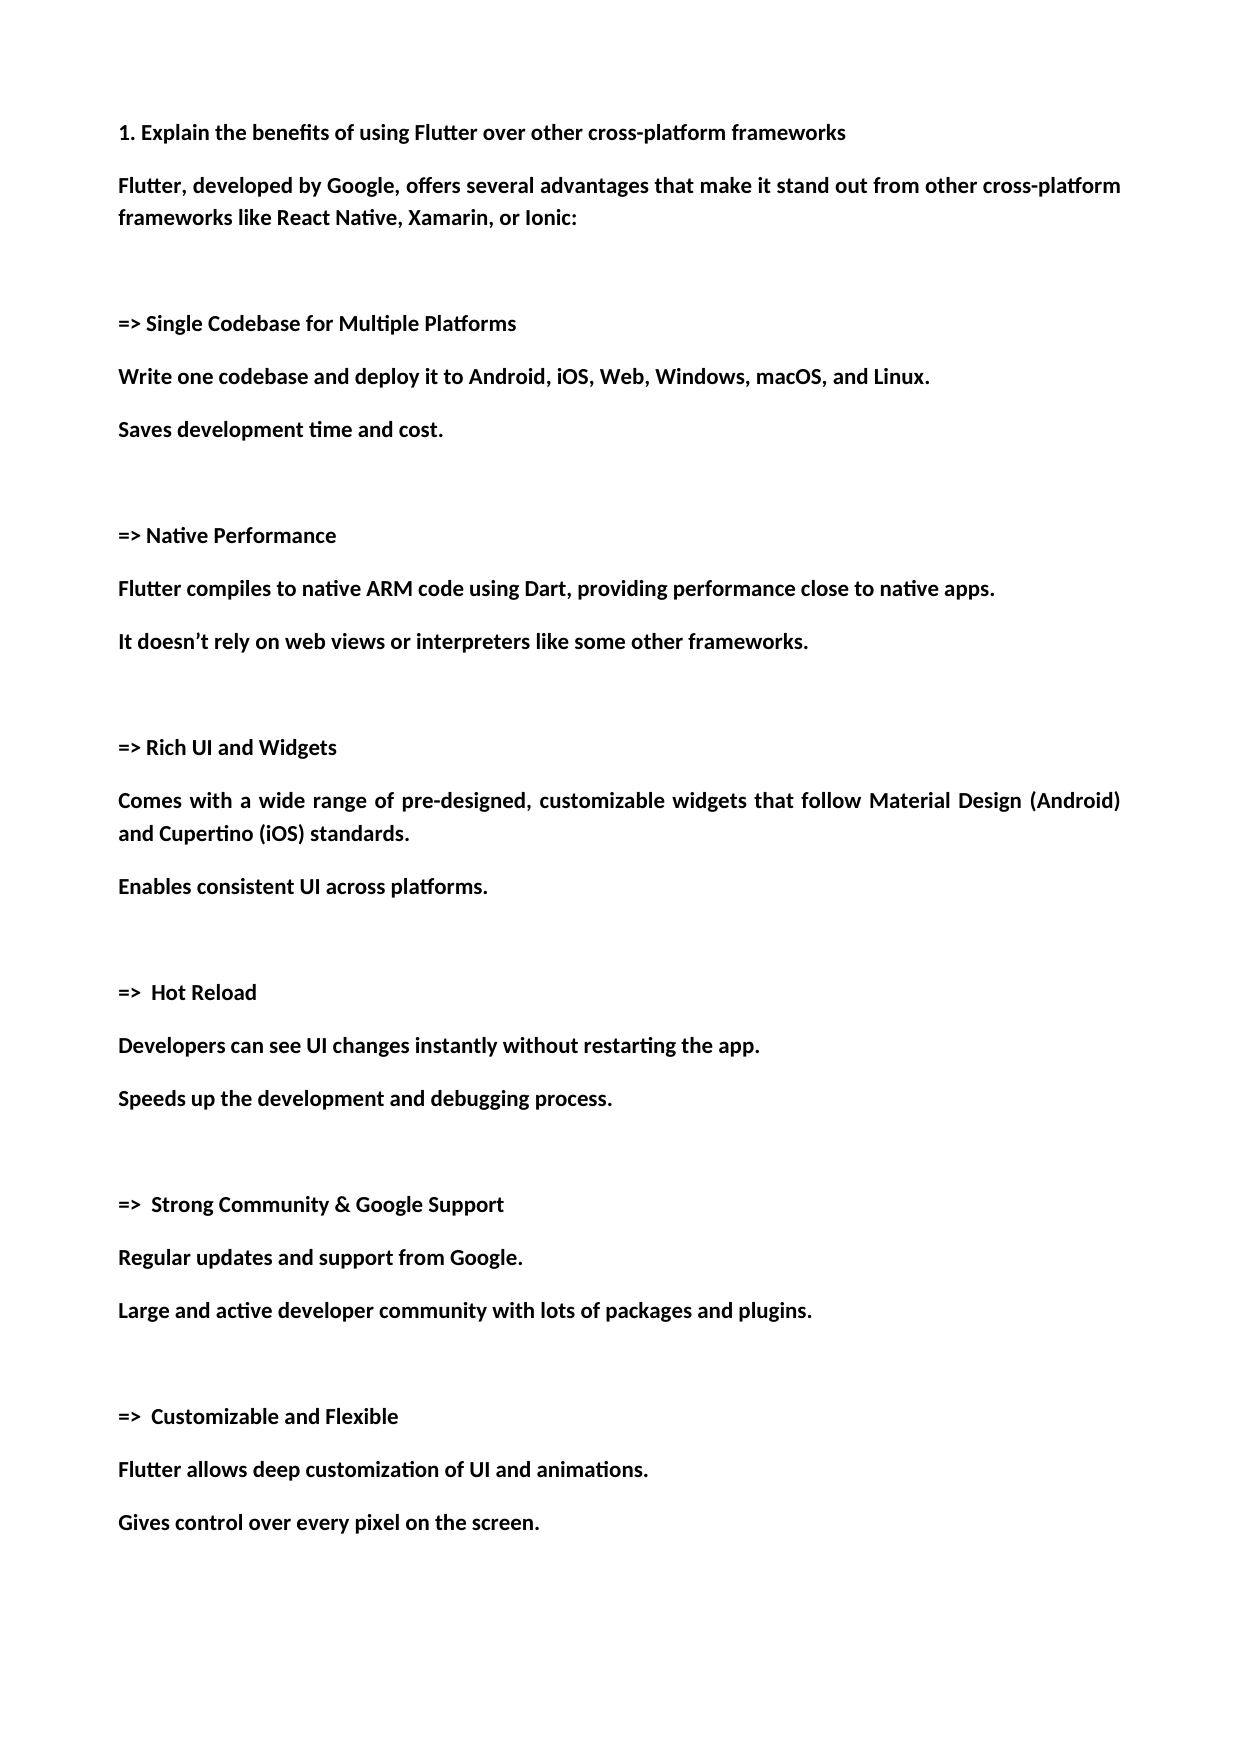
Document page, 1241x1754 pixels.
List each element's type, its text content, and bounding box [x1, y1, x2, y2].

text => Rich UI and Widgets [118, 733, 1122, 762]
text Flutter allows deep customization of UI and animations. [118, 1455, 1122, 1483]
text Large and active developer community with lots of packages and plugins. [118, 1296, 1122, 1324]
text Speeds up the development and debugging process. [118, 1084, 1122, 1112]
text Regular updates and support from Google. [118, 1243, 1122, 1271]
text Enables consistent UI across platforms. [118, 872, 1122, 900]
text => Customizable and Flexible [118, 1402, 1122, 1430]
text Flutter, developed by Google, offers several advantages that make it stand out from other cross-platform frameworks like React Native, Xamarin, or Ionic: [118, 171, 1122, 231]
text Flutter compiles to native ARM code using Dart, providing performance close to native apps. [118, 574, 1122, 602]
text It doesn’t rely on web views or interpreters like some other frameworks. [118, 627, 1122, 656]
text => Native Performance [118, 521, 1122, 549]
text => Strong Community & Google Support [118, 1190, 1122, 1218]
text Comes with a wide range of pre-designed, customizable widgets that follow Material Design (Android) and Cupertino (iOS) standards. [118, 787, 1122, 847]
text Write one codebase and deploy it to Android, iOS, Web, Windows, macOS, and Linux. [118, 362, 1122, 390]
text Saves development time and cost. [118, 415, 1122, 443]
text => Hot Reload [118, 978, 1122, 1006]
text Developers can see UI changes instantly without restarting the app. [118, 1031, 1122, 1059]
text Gives control over every pixel on the screen. [118, 1508, 1122, 1536]
text => Single Codebase for Multiple Platforms [118, 309, 1122, 337]
text 1. Explain the benefits of using Flutter over other cross-platform frameworks [118, 118, 1122, 146]
